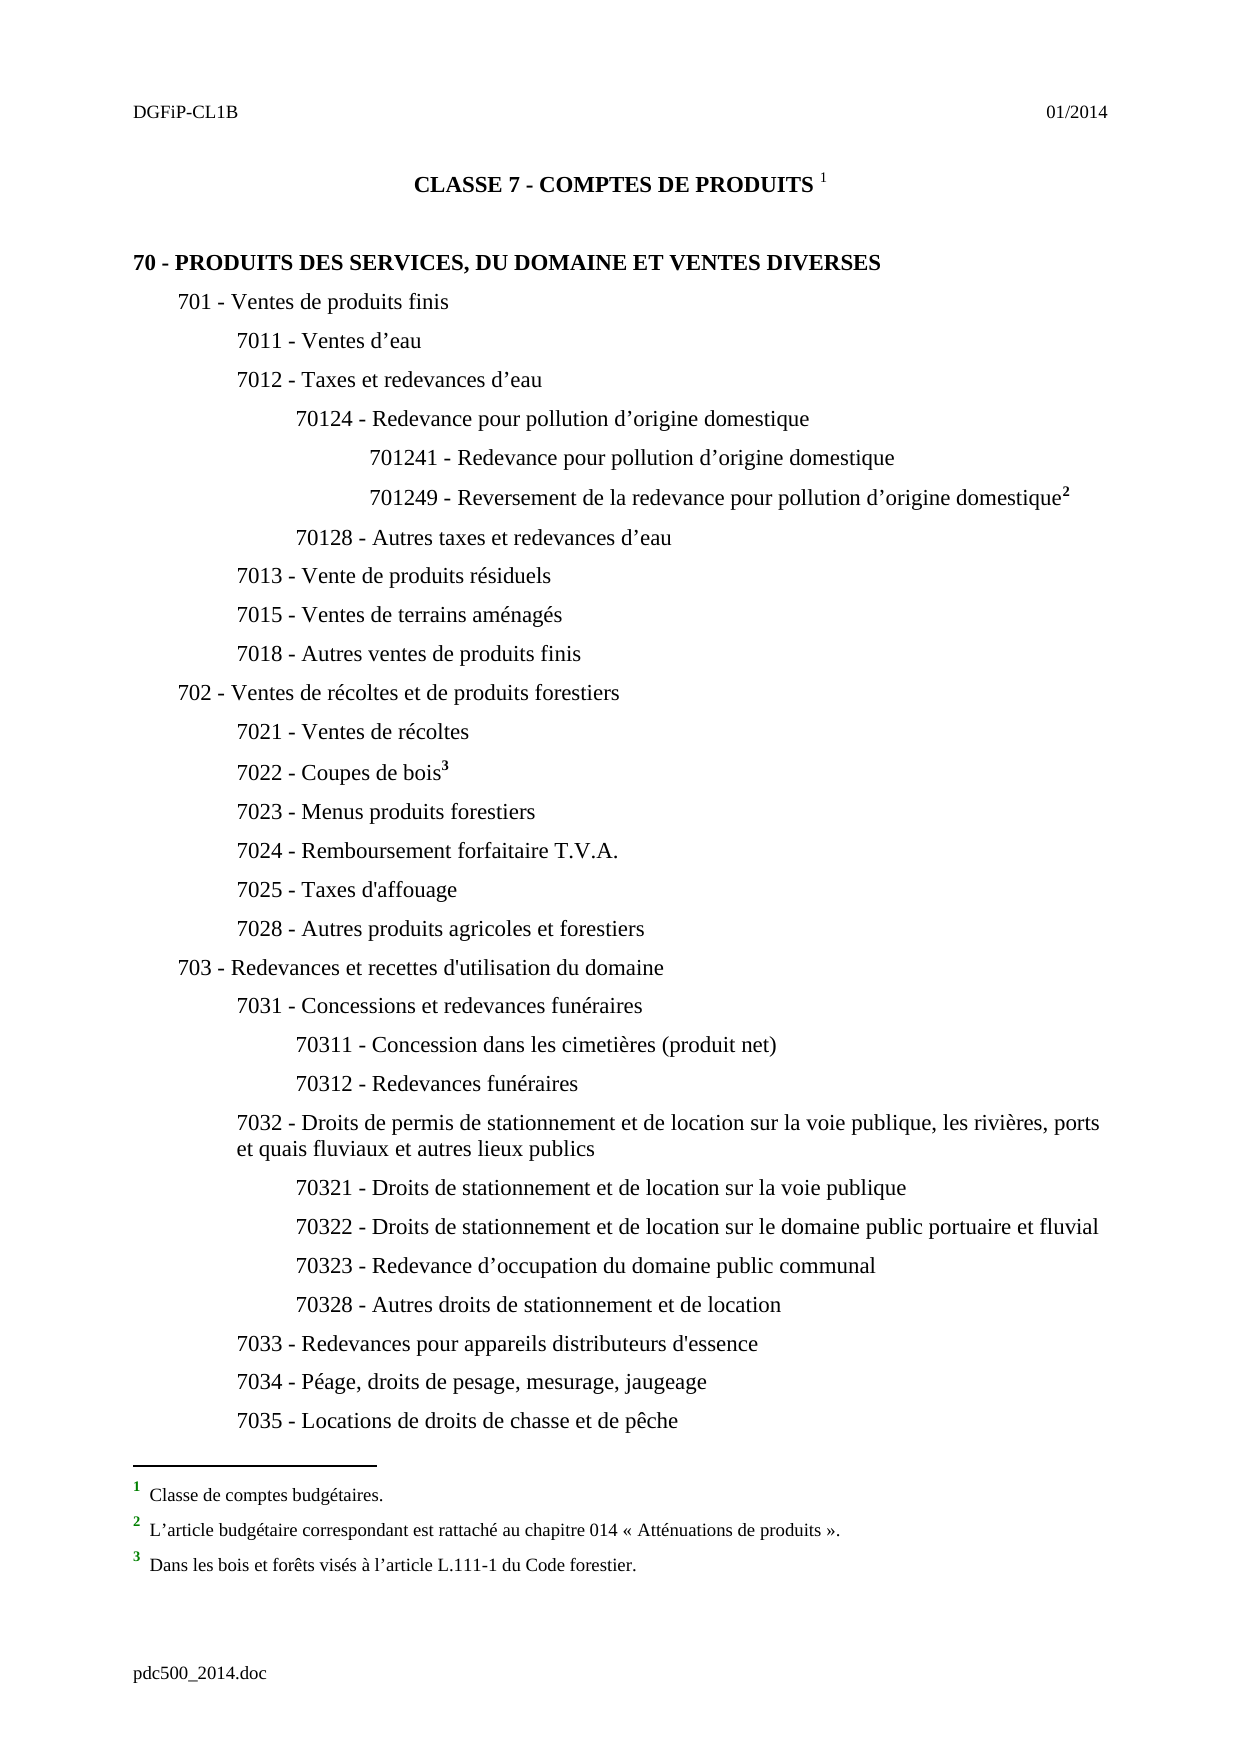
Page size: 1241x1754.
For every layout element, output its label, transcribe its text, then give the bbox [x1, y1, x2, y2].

text 7011 - Ventes d’eau [236, 327, 1107, 353]
text 7033 - Redevances pour appareils distributeurs d'essence [236, 1329, 1107, 1356]
text 7015 - Ventes de terrains aménagés [236, 601, 1107, 628]
text 7032 - Droits de permis de stationnement et de location sur la voie publique, les rivières, ports et quais fluviaux et autres lieux publics [236, 1109, 1107, 1162]
text 70 - PRODUITS DES SERVICES, DU DOMAINE ET VENTES DIVERSES [133, 249, 1107, 276]
text 7012 - Taxes et redevances d’eau [236, 366, 1107, 392]
text 70322 - Droits de stationnement et de location sur le domaine public portuaire et fluvial [295, 1213, 1107, 1239]
text L’article budgétaire correspondant est rattaché au chapitre 014 « Atténuations de produits ». [133, 1513, 1107, 1542]
text 7022 - Coupes de bois [236, 757, 1107, 786]
text Classe de comptes budgétaires. [133, 1478, 1107, 1507]
text 701249 - Reversement de la redevance pour pollution d’origine domestique [369, 482, 1107, 511]
text 7028 - Autres produits agricoles et forestiers [236, 915, 1107, 941]
text 7021 - Ventes de récoltes [236, 718, 1107, 744]
text 7024 - Remboursement forfaitaire T.V.A. [236, 837, 1107, 863]
text CLASSE 7 - COMPTES DE PRODUITS [133, 169, 1107, 198]
text 70323 - Redevance d’occupation du domaine public communal [295, 1252, 1107, 1278]
text 70321 - Droits de stationnement et de location sur la voie publique [295, 1174, 1107, 1201]
text 7031 - Concessions et redevances funéraires [236, 992, 1107, 1019]
text 7034 - Péage, droits de pesage, mesurage, jaugeage [236, 1368, 1107, 1395]
text 7035 - Locations de droits de chasse et de pêche [236, 1407, 1107, 1434]
text 70128 - Autres taxes et redevances d’eau [295, 524, 1107, 550]
text 703 - Redevances et recettes d'utilisation du domaine [177, 953, 1107, 980]
text 70124 - Redevance pour pollution d’origine domestique [295, 405, 1107, 431]
text 70328 - Autres droits de stationnement et de location [295, 1291, 1107, 1317]
text 702 - Ventes de récoltes et de produits forestiers [177, 679, 1107, 706]
text 7018 - Autres ventes de produits finis [236, 640, 1107, 667]
text 7023 - Menus produits forestiers [236, 798, 1107, 824]
text 701241 - Redevance pour pollution d’origine domestique [369, 444, 1107, 470]
text 7025 - Taxes d'affouage [236, 876, 1107, 902]
text 70312 - Redevances funéraires [295, 1070, 1107, 1096]
text Dans les bois et forêts visés à l’article L.111-1 du Code forestier. [133, 1548, 1107, 1577]
text 70311 - Concession dans les cimetières (produit net) [295, 1031, 1107, 1058]
text 701 - Ventes de produits finis [177, 288, 1107, 314]
text 7013 - Vente de produits résiduels [236, 563, 1107, 589]
